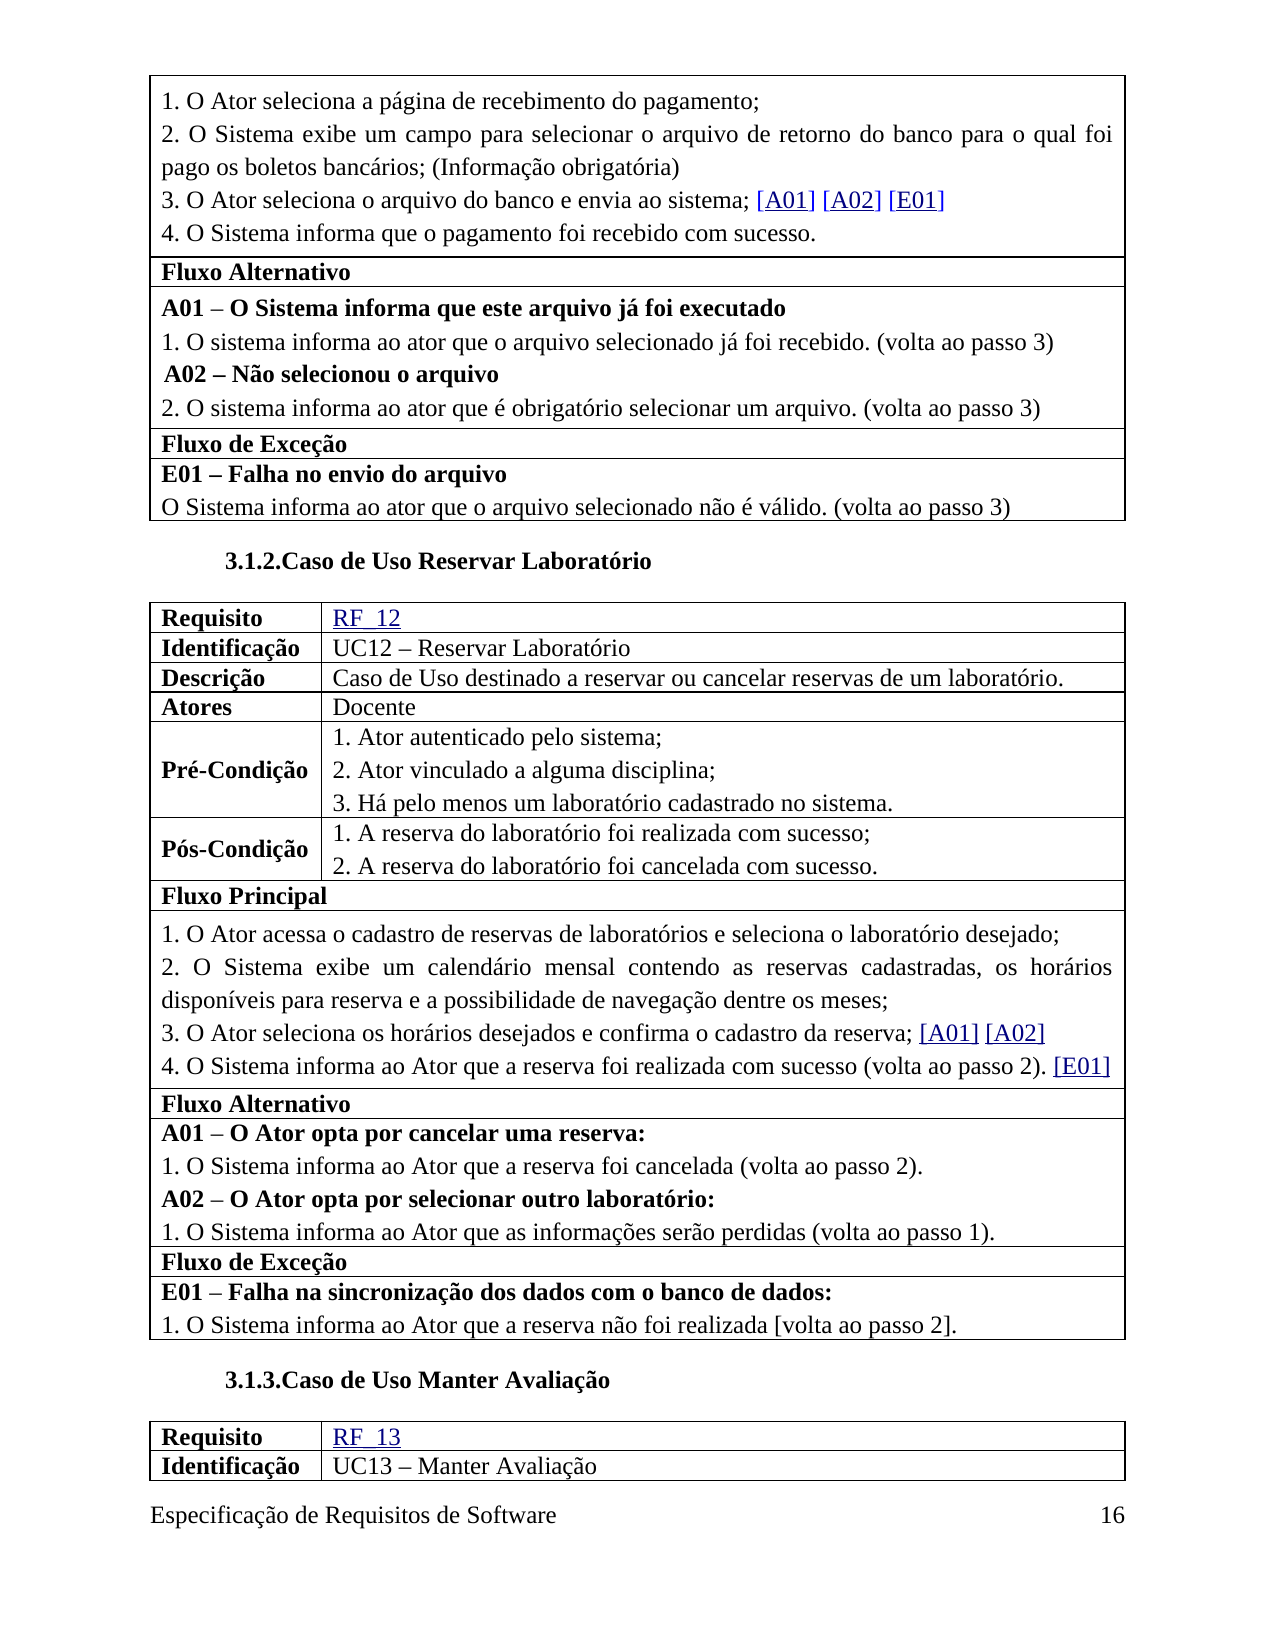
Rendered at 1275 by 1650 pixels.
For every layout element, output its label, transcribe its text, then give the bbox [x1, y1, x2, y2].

table_cell 1. Ator autenticado pelo sistema; 2. Ator vinculado a alguma disciplina; 3. Há pelo menos um laboratório cadastrado no sistema. [322, 722, 1124, 817]
table_cell UC13 – Manter Avaliação [322, 1451, 1124, 1480]
table_cell Fluxo Principal [151, 881, 1124, 910]
table_cell Caso de Uso destinado a reservar ou cancelar reservas de um laboratório. [322, 663, 1124, 691]
table_cell Fluxo de Exceção [151, 429, 1124, 458]
table_cell E01 – Falha no envio do arquivo O Sistema informa ao ator que o arquivo selecionado não é válido. (volta ao passo 3) [151, 459, 1124, 520]
table_cell Identificação [151, 633, 321, 662]
table_cell A01 – O Sistema informa que este arquivo já foi executado 1. O sistema informa ao ator que o arquivo selecionado já foi recebido. (volta ao passo 3) A02 – Não selecionou o arquivo 2. O sistema informa ao ator que é obrigatório selecionar um arquivo. (volta ao passo 3) [151, 287, 1124, 428]
table_cell Atores [151, 693, 321, 721]
subtitle Caso de Uso Reservar Laboratório [225, 546, 1125, 575]
table_cell E01 – Falha na sincronização dos dados com o banco de dados: 1. O Sistema informa ao Ator que a reserva não foi realizada [volta ao passo 2]. [151, 1277, 1124, 1339]
table_cell Pós-Condição [151, 818, 321, 880]
table_cell 1. O Ator seleciona a página de recebimento do pagamento; 2. O Sistema exibe um campo para selecionar o arquivo de retorno do banco para o qual foi pago os boletos bancários; (Informação obrigatória) 3. O Ator seleciona o arquivo do banco e envia ao sistema; [A01] [A02] [E01] 4. O Sistema informa que o pagamento foi recebido com sucesso. [151, 76, 1124, 256]
table_cell UC12 – Reservar Laboratório [322, 633, 1124, 662]
table_cell 1. O Ator acessa o cadastro de reservas de laboratórios e seleciona o laboratório desejado; 2. O Sistema exibe um calendário mensal contendo as reservas cadastradas, os horários disponíveis para reserva e a possibilidade de navegação dentre os meses; 3. O Ator seleciona os horários desejados e confirma o cadastro da reserva; [A01] [A02] 4. O Sistema informa ao Ator que a reserva foi realizada com sucesso (volta ao passo 2). [E01] [151, 911, 1124, 1088]
table_header RF_13 [322, 1422, 1124, 1450]
table_cell Identificação [151, 1451, 321, 1480]
table_cell Descrição [151, 663, 321, 691]
table_header RF_12 [322, 603, 1124, 632]
table_cell A01 – O Ator opta por cancelar uma reserva: 1. O Sistema informa ao Ator que a reserva foi cancelada (volta ao passo 2). A02 – O Ator opta por selecionar outro laboratório: 1. O Sistema informa ao Ator que as informações serão perdidas (volta ao passo 1). [151, 1119, 1124, 1246]
subtitle Caso de Uso Manter Avaliação [225, 1365, 1125, 1394]
table_cell Pré-Condição [151, 722, 321, 817]
table_cell 1. A reserva do laboratório foi realizada com sucesso; 2. A reserva do laboratório foi cancelada com sucesso. [322, 818, 1124, 880]
table_header Requisito [151, 603, 321, 632]
table_cell Fluxo de Exceção [151, 1247, 1124, 1276]
table_cell Docente [322, 693, 1124, 721]
table_cell Fluxo Alternativo [151, 258, 1124, 286]
table_header Requisito [151, 1422, 321, 1450]
table_cell Fluxo Alternativo [151, 1089, 1124, 1117]
